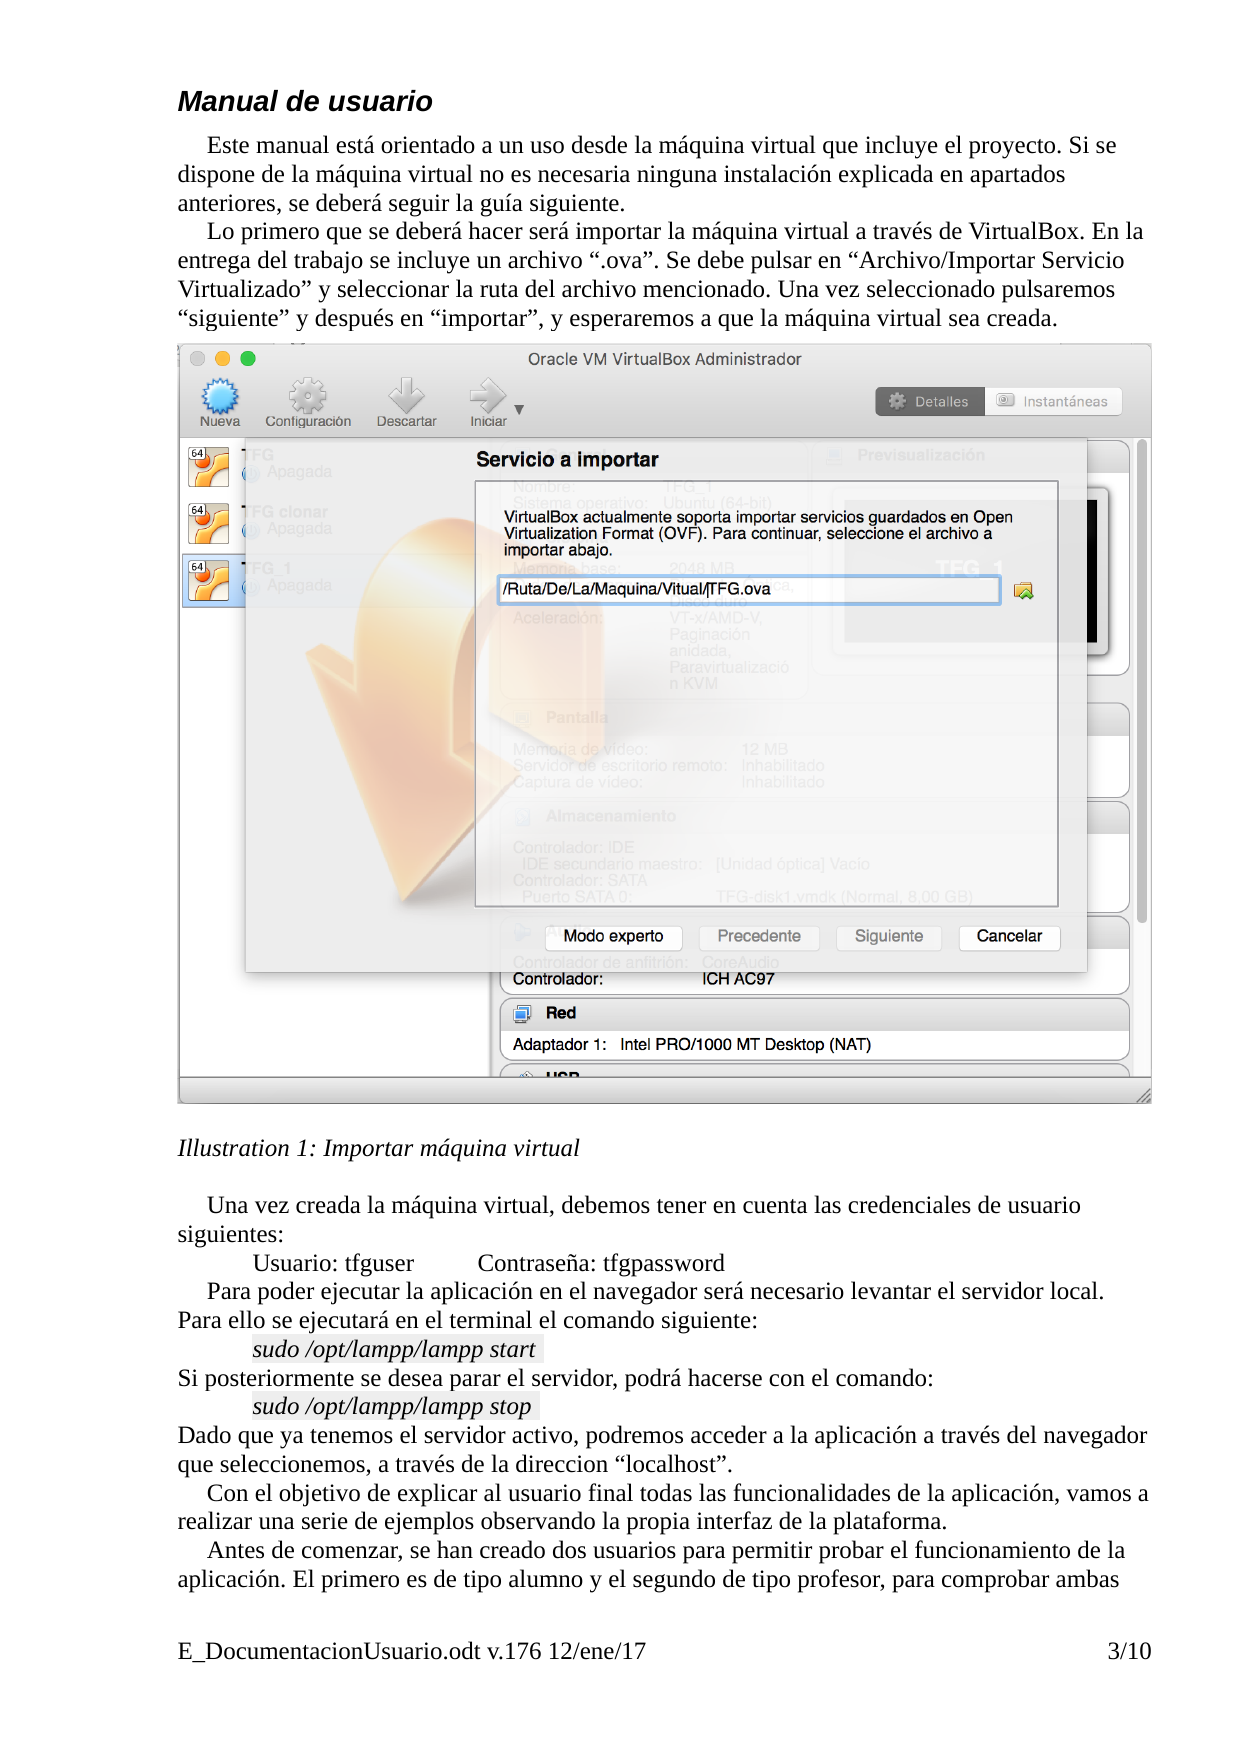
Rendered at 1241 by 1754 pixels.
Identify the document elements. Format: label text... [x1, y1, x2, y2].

text sudo /opt/lampp/lampp stop [177, 1391, 1152, 1420]
text Usuario: tfguser Contraseña: tfgpassword [177, 1248, 1152, 1276]
text Lo primero que se deberá hacer será importar la máquina virtual a través de VirtualBox. En la entrega del trabajo se incluye un archivo “.ova”. Se debe pulsar en “Archivo/Importar Servicio Virtualizado” y seleccionar la ruta del archivo mencionado. Una vez seleccionado pulsaremos “siguiente” y después en “importar”, y esperaremos a que la máquina virtual sea creada. [177, 216, 1152, 331]
text Dado que ya tenemos el servidor activo, podremos acceder a la aplicación a través del navegador que seleccionemos, a través de la direccion “localhost”. [177, 1420, 1152, 1478]
picture [177, 343, 1152, 1104]
text sudo /opt/lampp/lampp start [177, 1334, 1152, 1363]
text Este manual está orientado a un uso desde la máquina virtual que incluye el proyecto. Si se dispone de la máquina virtual no es necesaria ninguna instalación explicada en apartados anteriores, se deberá seguir la guía siguiente. [177, 130, 1152, 216]
text Una vez creada la máquina virtual, debemos tener en cuenta las credenciales de usuario siguientes: [177, 1190, 1152, 1248]
text Si posteriormente se desea parar el servidor, podrá hacerse con el comando: [177, 1363, 1152, 1391]
text Para poder ejecutar la aplicación en el navegador será necesario levantar el servidor local. Para ello se ejecutará en el terminal el comando siguiente: [177, 1276, 1152, 1334]
subtitle Manual de usuario [177, 84, 1152, 118]
text Con el objetivo de explicar al usuario final todas las funcionalidades de la aplicación, vamos a realizar una serie de ejemplos observando la propia interfaz de la plataforma. [177, 1478, 1152, 1535]
text Antes de comenzar, se han creado dos usuarios para permitir probar el funcionamiento de la aplicación. El primero es de tipo alumno y el segundo de tipo profesor, para comprobar ambas [177, 1535, 1152, 1593]
text Illustration 1: Importar máquina virtual [177, 1104, 1152, 1161]
